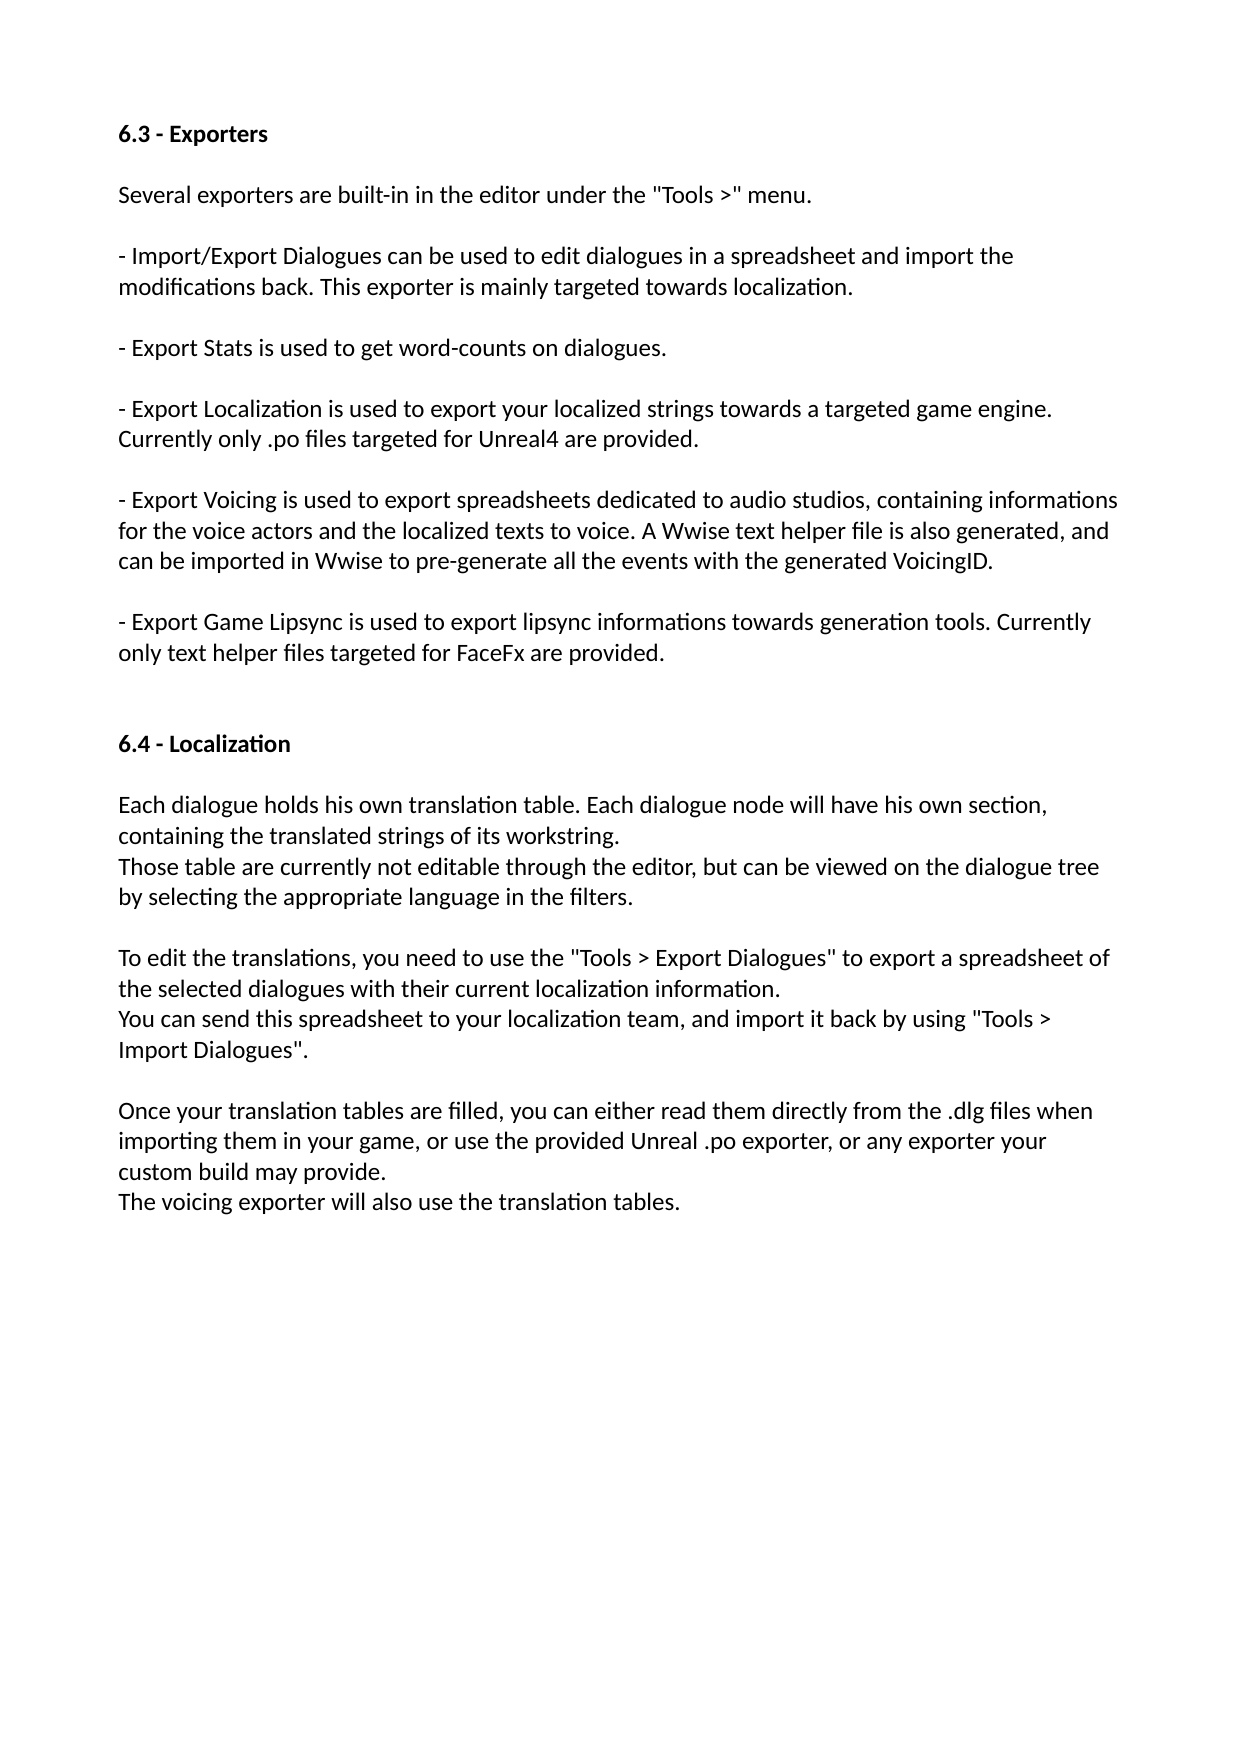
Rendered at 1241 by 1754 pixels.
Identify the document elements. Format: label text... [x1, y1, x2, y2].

text The voicing exporter will also use the translation tables. [118, 1186, 1122, 1217]
text - Export Stats is used to get word-counts on dialogues. [118, 332, 1122, 362]
text 6.3 - Exporters [118, 118, 1122, 149]
text - Export Voicing is used to export spreadsheets dedicated to audio studios, containing informations for the voice actors and the localized texts to voice. A Wwise text helper file is also generated, and can be imported in Wwise to pre-generate all the events with the generated VoicingID. [118, 484, 1122, 576]
text - Import/Export Dialogues can be used to edit dialogues in a spreadsheet and import the modifications back. This exporter is mainly targeted towards localization. [118, 240, 1122, 301]
text Those table are currently not editable through the editor, but can be viewed on the dialogue tree by selecting the appropriate language in the filters. [118, 851, 1122, 912]
text Each dialogue holds his own translation table. Each dialogue node will have his own section, containing the translated strings of its workstring. [118, 789, 1122, 851]
text Once your translation tables are filled, you can either read them directly from the .dlg files when importing them in your game, or use the provided Unreal .po exporter, or any exporter your custom build may provide. [118, 1095, 1122, 1186]
text To edit the translations, you need to use the "Tools > Export Dialogues" to export a spreadsheet of the selected dialogues with their current localization information. [118, 942, 1122, 1003]
text Several exporters are built-in in the editor under the "Tools >" menu. [118, 179, 1122, 210]
text You can send this spreadsheet to your localization team, and import it back by using "Tools > Import Dialogues". [118, 1003, 1122, 1064]
text 6.4 - Localization [118, 728, 1122, 759]
text - Export Localization is used to export your localized strings towards a targeted game engine. Currently only .po files targeted for Unreal4 are provided. [118, 393, 1122, 454]
text - Export Game Lipsync is used to export lipsync informations towards generation tools. Currently only text helper files targeted for FaceFx are provided. [118, 606, 1122, 667]
